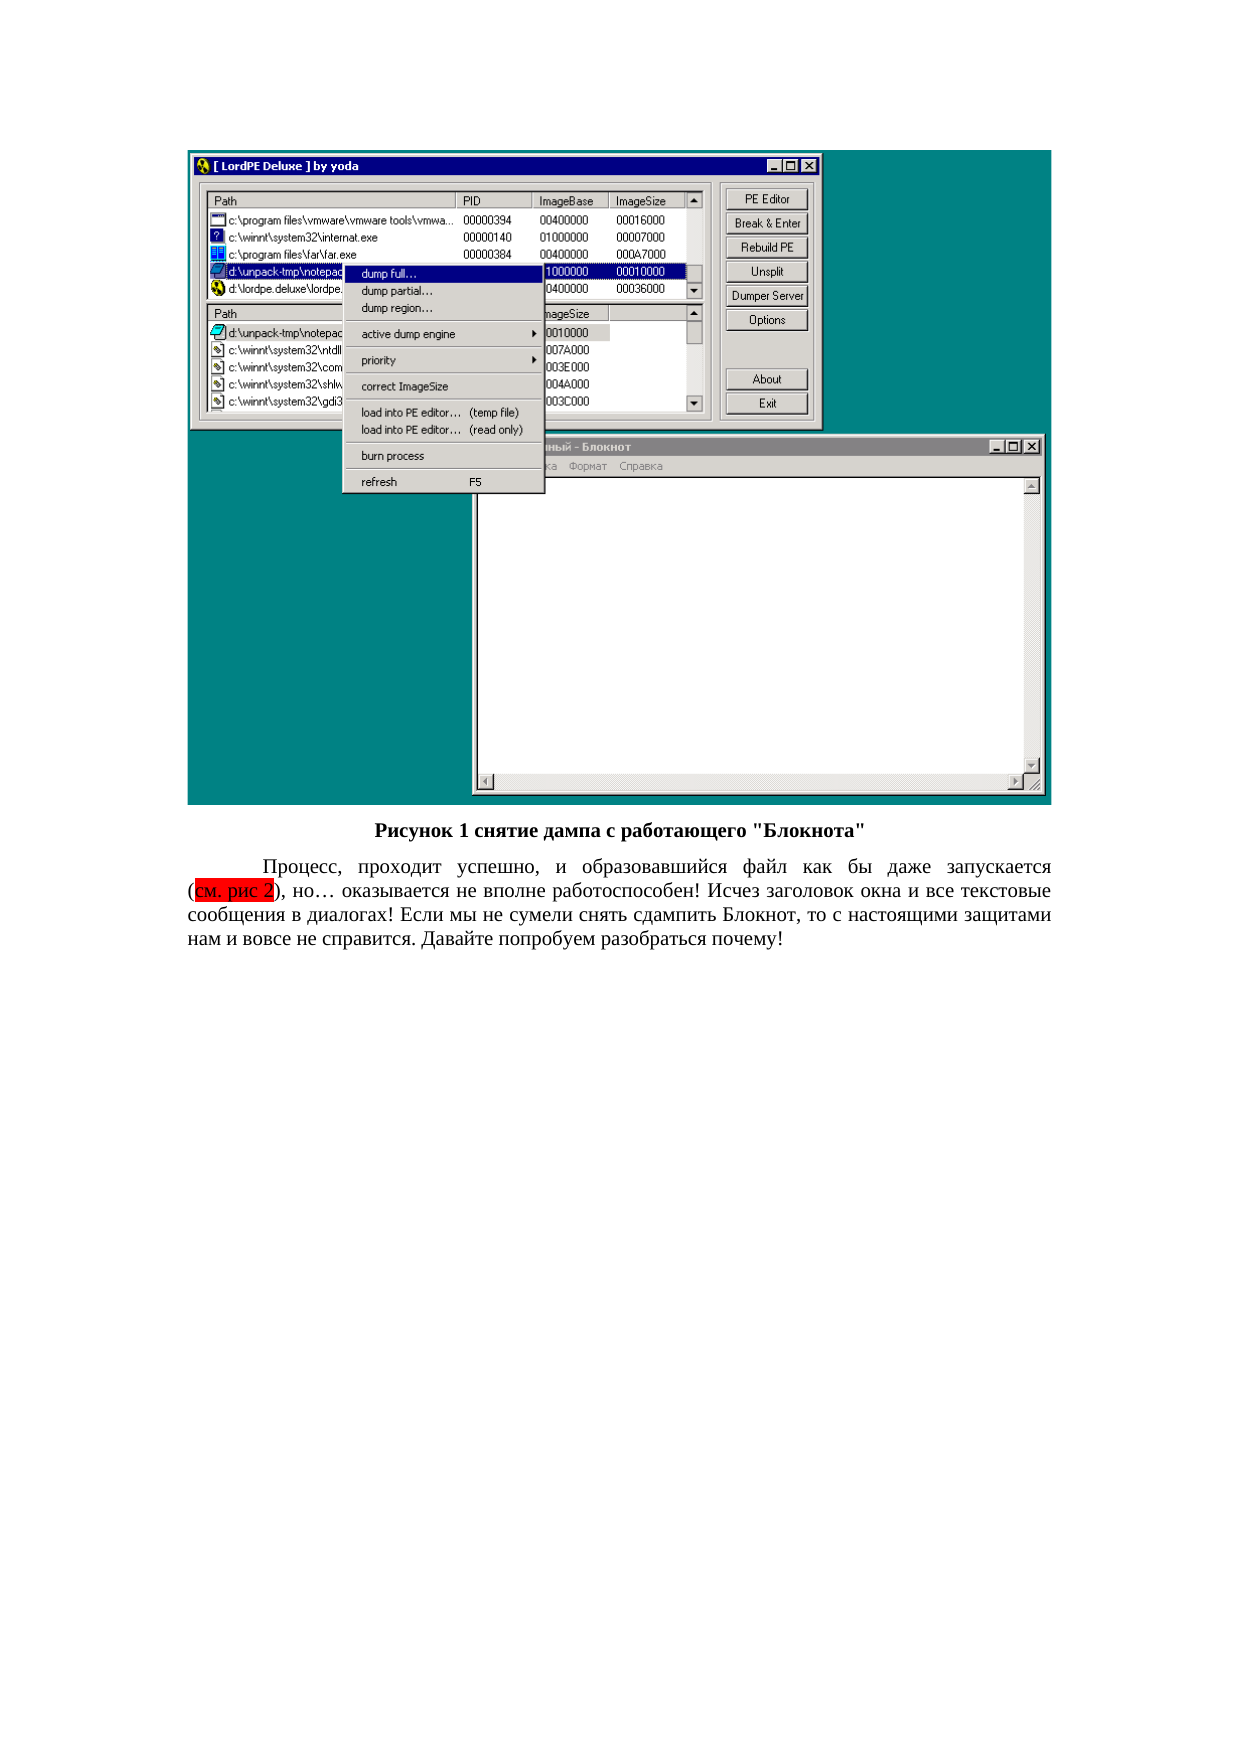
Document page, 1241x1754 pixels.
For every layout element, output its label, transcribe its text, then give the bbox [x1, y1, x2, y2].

text Рисунок 1 снятие дампа с работающего "Блокнота" [187, 817, 1053, 842]
text Процесс, проходит успешно, и образовавшийся файл как бы даже запускается (см. рис 2), но… оказывается не вполне работоспособен! Исчез заголовок окна и все текстовые сообщения в диалогах! Если мы не сумели снять сдампить Блокнот, то с настоящими защитами нам и вовсе не справится. Давайте попробуем разобраться почему! [187, 854, 1053, 950]
picture [187, 150, 1052, 805]
